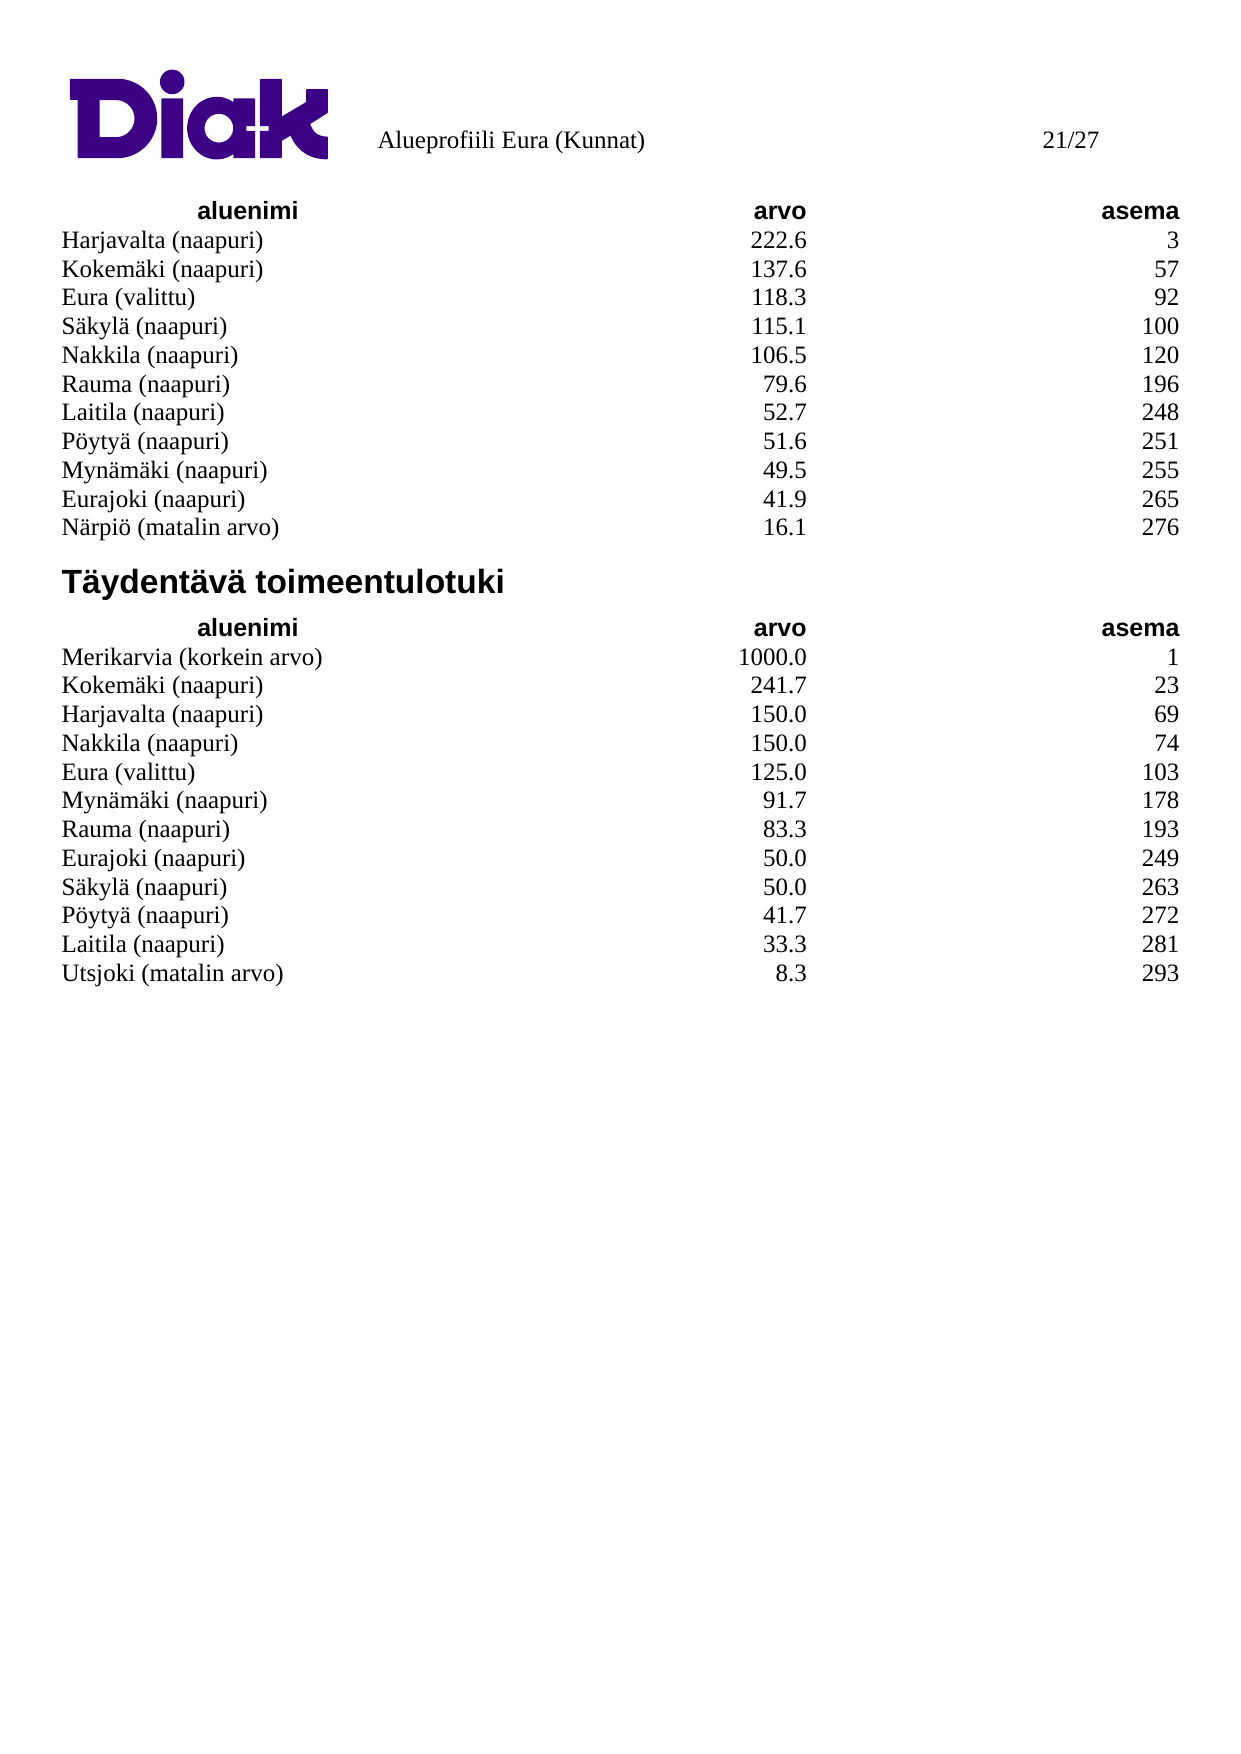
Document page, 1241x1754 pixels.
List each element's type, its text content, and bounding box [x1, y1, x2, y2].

table_cell Säkylä (naapuri) [61, 311, 434, 340]
table_cell Rauma (naapuri) [61, 369, 434, 397]
table_cell 1000.0 [434, 642, 806, 671]
table_header arvo [434, 613, 806, 642]
table_cell 120 [806, 340, 1179, 369]
table_cell 50.0 [434, 843, 806, 872]
table_cell Säkylä (naapuri) [61, 872, 434, 901]
table_cell 272 [806, 901, 1179, 929]
table_cell 248 [806, 398, 1179, 426]
table_cell 293 [806, 958, 1179, 987]
table_cell 33.3 [434, 929, 806, 958]
table_cell 74 [806, 728, 1179, 757]
table_cell 263 [806, 872, 1179, 901]
table_cell 178 [806, 786, 1179, 814]
table_cell 49.5 [434, 455, 806, 484]
table_cell Eura (valittu) [61, 283, 434, 311]
table_cell 150.0 [434, 699, 806, 728]
table_cell 41.7 [434, 901, 806, 929]
table_cell 137.6 [434, 254, 806, 282]
table_cell 222.6 [434, 225, 806, 254]
table_cell Eura (valittu) [61, 757, 434, 786]
table_cell Kokemäki (naapuri) [61, 671, 434, 699]
table_cell 69 [806, 699, 1179, 728]
table_cell 100 [806, 311, 1179, 340]
table_cell 52.7 [434, 398, 806, 426]
table_cell 281 [806, 929, 1179, 958]
table_cell Eurajoki (naapuri) [61, 843, 434, 872]
table_cell Mynämäki (naapuri) [61, 455, 434, 484]
table_cell Pöytyä (naapuri) [61, 901, 434, 929]
table_header arvo [434, 196, 806, 225]
table_cell 118.3 [434, 283, 806, 311]
table_cell Harjavalta (naapuri) [61, 699, 434, 728]
table_cell Laitila (naapuri) [61, 398, 434, 426]
table_cell 249 [806, 843, 1179, 872]
table_cell 50.0 [434, 872, 806, 901]
table_cell Nakkila (naapuri) [61, 728, 434, 757]
table_cell Närpiö (matalin arvo) [61, 513, 434, 541]
table_cell Pöytyä (naapuri) [61, 426, 434, 455]
table_cell 16.1 [434, 513, 806, 541]
table_cell 79.6 [434, 369, 806, 397]
table_cell Laitila (naapuri) [61, 929, 434, 958]
table_cell 92 [806, 283, 1179, 311]
table_cell 115.1 [434, 311, 806, 340]
table_cell 57 [806, 254, 1179, 282]
table_cell 91.7 [434, 786, 806, 814]
table_header aluenimi [61, 196, 434, 225]
table_cell 241.7 [434, 671, 806, 699]
table_cell Harjavalta (naapuri) [61, 225, 434, 254]
table_cell 83.3 [434, 814, 806, 843]
table_cell 8.3 [434, 958, 806, 987]
table_cell Eurajoki (naapuri) [61, 484, 434, 512]
table_cell 103 [806, 757, 1179, 786]
table_cell 265 [806, 484, 1179, 512]
table_cell 23 [806, 671, 1179, 699]
table_cell 106.5 [434, 340, 806, 369]
table_cell 193 [806, 814, 1179, 843]
table_header asema [806, 196, 1179, 225]
table_cell Rauma (naapuri) [61, 814, 434, 843]
table_cell Kokemäki (naapuri) [61, 254, 434, 282]
table_cell Utsjoki (matalin arvo) [61, 958, 434, 987]
table_cell 150.0 [434, 728, 806, 757]
subtitle Täydentävä toimeentulotuki [61, 562, 1179, 601]
table_cell Mynämäki (naapuri) [61, 786, 434, 814]
table_cell 3 [806, 225, 1179, 254]
table_cell Merikarvia (korkein arvo) [61, 642, 434, 671]
table_header asema [806, 613, 1179, 642]
table_cell 1 [806, 642, 1179, 671]
table_cell 51.6 [434, 426, 806, 455]
table_cell Nakkila (naapuri) [61, 340, 434, 369]
table_header aluenimi [61, 613, 434, 642]
table_cell 251 [806, 426, 1179, 455]
table_cell 41.9 [434, 484, 806, 512]
table_cell 196 [806, 369, 1179, 397]
table_cell 255 [806, 455, 1179, 484]
table_cell 125.0 [434, 757, 806, 786]
table_cell 276 [806, 513, 1179, 541]
